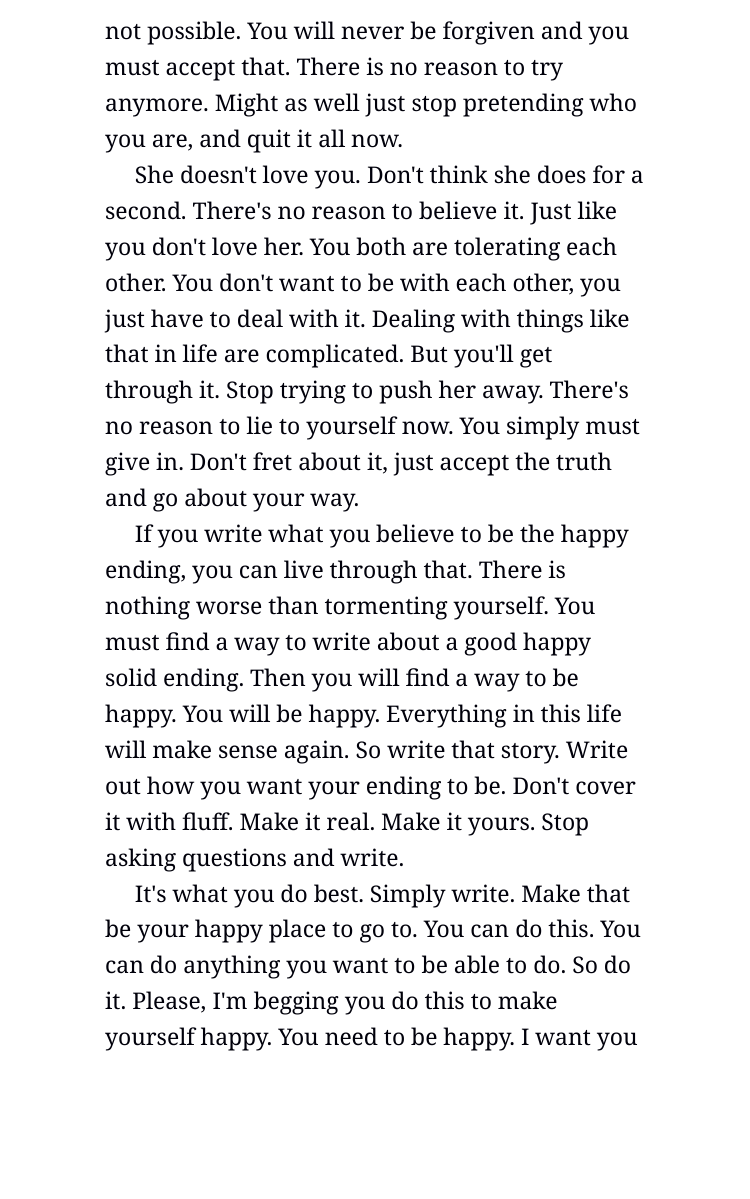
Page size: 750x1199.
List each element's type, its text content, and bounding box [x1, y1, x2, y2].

text It's what you do best. Simply write. Make that be your happy place to go to. You can do this. You can do anything you want to be able to do. So do it. Please, I'm begging you do this to make yourself happy. You need to be happy. I want you [105, 877, 645, 1052]
text She doesn't love you. Don't think she does for a second. There's no reason to believe it. Just like you don't love her. You both are tolerating each other. You don't want to be with each other, you just have to deal with it. Dealing with things like that in life are complicated. But you'll get through it. Stop trying to push her away. There's no reason to lie to yourself now. You simply must give in. Don't fret about it, just accept the truth and go about your way. [105, 159, 645, 513]
text If you write what you believe to be the happy ending, you can live through that. There is nothing worse than tormenting yourself. You must find a way to write about a good happy solid ending. Then you will find a way to be happy. You will be happy. Everything in this life will make sense again. So write that story. Write out how you want your ending to be. Don't cover it with fluff. Make it real. Make it yours. Stop asking questions and write. [105, 518, 645, 873]
text not possible. You will never be forgiven and you must accept that. There is no reason to try anymore. Might as well just stop pretending who you are, and quit it all now. [105, 15, 645, 154]
